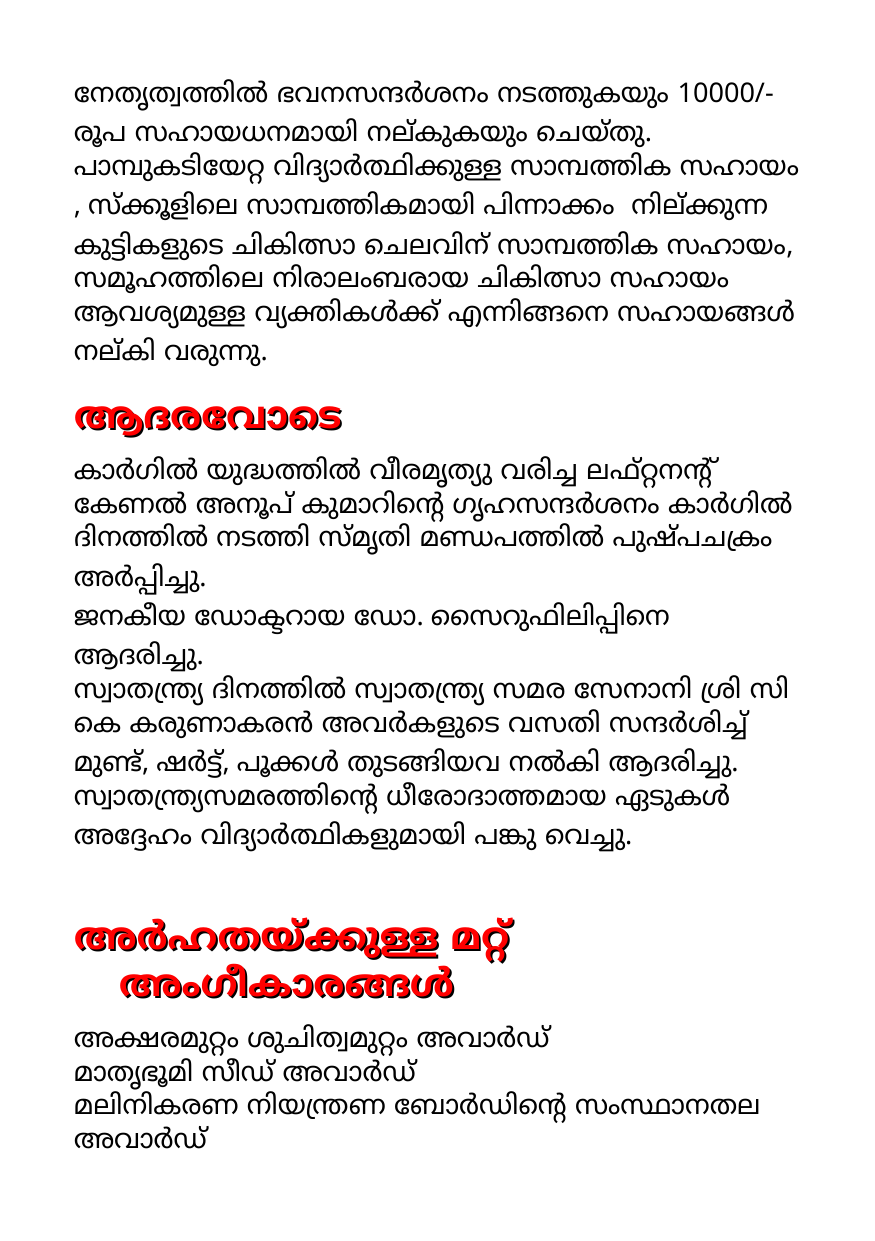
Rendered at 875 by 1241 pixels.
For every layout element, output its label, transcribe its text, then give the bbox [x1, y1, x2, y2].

text ജനകീയ ഡോക്ടറായ ഡോ. സൈറുഫിലിപ്പിനെ ആദരിച്ചു. [73, 596, 801, 675]
text നേതൃത്വത്തില്‍ ഭവനസന്ദര്‍ശനം നടത്തുകയും 10000/- രൂപ സഹായധനമായി നല്കുകയും ചെയ്തു. [73, 73, 801, 152]
text മലിനികരണ നിയന്ത്രണ ബോര്‍ഡിന്റെ സംസ്ഥാനതല അവാര്‍ഡ് [73, 1091, 801, 1159]
subtitle ആദരവോടെ [73, 396, 801, 443]
text മാതൃഭൂമി സീഡ് അവാര്‍ഡ് [73, 1057, 801, 1091]
text കാര്‍ഗില്‍ യുദ്ധത്തില്‍ വീരമൃത്യു വരിച്ച ലഫ്റ്റനന്റ് കേണല്‍ അനൂപ് കുമാറിന്റെ ഗൃഹസന്ദര്‍ശനം കാര്‍ഗില്‍ ദിനത്തില്‍ നടത്തി സ്മൃതി മണ്ഡപത്തില്‍ പുഷ്പചക്രം അര്‍പ്പിച്ചു. [73, 456, 801, 596]
text പാമ്പുകടിയേറ്റ വിദ്യാര്‍ത്ഥിക്കുള്ള സാമ്പത്തിക സഹായം , സ്ക്കൂളിലെ സാമ്പത്തികമായി പിന്നാക്കം നില്ക്കുന്ന കുട്ടികളുടെ ചികിത്സാ ചെലവിന് സാമ്പത്തിക സഹായം, സമൂഹത്തിലെ നിരാലംബരായ ചികിത്സാ സഹായം ആവശ്യമുള്ള വ്യക്തികള്‍ക്ക് എന്നിങ്ങനെ സഹായങ്ങള്‍ നല്കി വരുന്നു. [73, 152, 801, 371]
subtitle അര്‍ഹതയ്ക്കുള്ള മറ്റ് അംഗീകാരങ്ങള്‍ [73, 917, 801, 1011]
text സ്വാതന്ത്ര്യ ദിനത്തില്‍ സ്വാതന്ത്ര്യ സമര സേനാനി ശ്രി സി കെ കരുണാകരന്‍ അവര്‍കളുടെ വസതി സന്ദര്‍ശിച്ച് മുണ്ട്, ഷര്‍ട്ട്, പൂക്കള്‍ തുടങ്ങിയവ നല്‍കി ആദരിച്ചു. സ്വാതന്ത്ര്യസമരത്തിന്റെ ധീരോദാത്തമായ ഏടുകള്‍ അദ്ദേഹം വിദ്യാര്‍ത്ഥികളുമായി പങ്കു വെച്ചു. [73, 675, 801, 855]
text അക്ഷരമുറ്റം ശുചിത്വമുറ്റം അവാര്‍ഡ് [73, 1024, 801, 1057]
